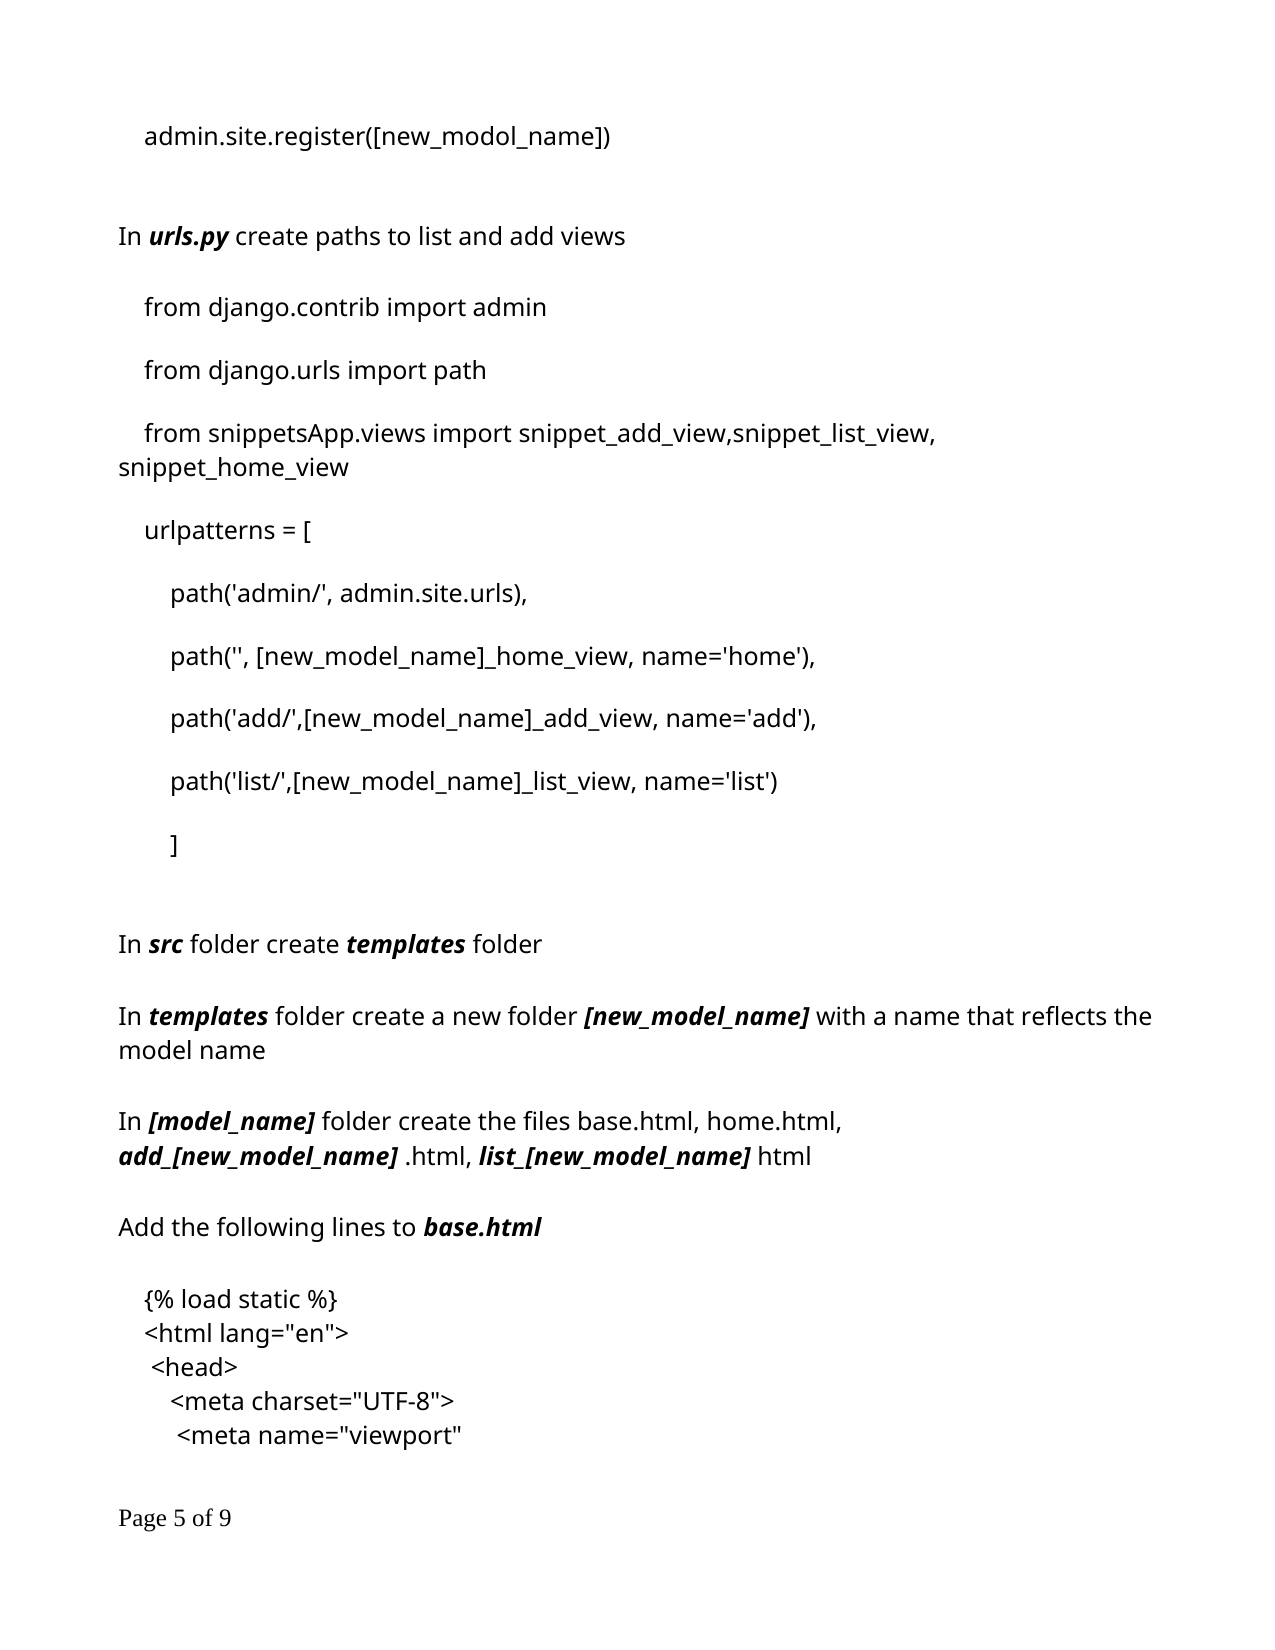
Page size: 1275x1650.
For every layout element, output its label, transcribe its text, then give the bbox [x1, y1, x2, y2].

text In src folder create templates folder [118, 927, 1157, 961]
text In urls.py create paths to list and add views [118, 218, 1157, 252]
text from snippetsApp.views import snippet_add_view,snippet_list_view, snippet_home_view [118, 416, 1157, 484]
text Add the following lines to base.html [118, 1210, 1157, 1244]
text path('list/',[new_model_name]_list_view, name='list') [118, 764, 1157, 798]
text <meta name="viewport" [118, 1417, 1157, 1452]
text {% load static %} [118, 1281, 1157, 1315]
text admin.site.register([new_modol_name]) [118, 118, 1157, 152]
text <meta charset="UTF-8"> [118, 1383, 1157, 1417]
text <head> [118, 1349, 1157, 1383]
text from django.contrib import admin [118, 290, 1157, 324]
text path('', [new_model_name]_home_view, name='home'), [118, 638, 1157, 672]
text In [model_name] folder create the files base.html, home.html, add_[new_model_name] .html, list_[new_model_name] html [118, 1104, 1157, 1172]
text path('add/',[new_model_name]_add_view, name='add'), [118, 701, 1157, 735]
text <html lang="en"> [118, 1315, 1157, 1349]
text ] [118, 827, 1157, 861]
text from django.urls import path [118, 353, 1157, 387]
text urlpatterns = [ [118, 512, 1157, 547]
text path('admin/', admin.site.urls), [118, 575, 1157, 609]
text In templates folder create a new folder [new_model_name] with a name that reflects the model name [118, 998, 1157, 1067]
